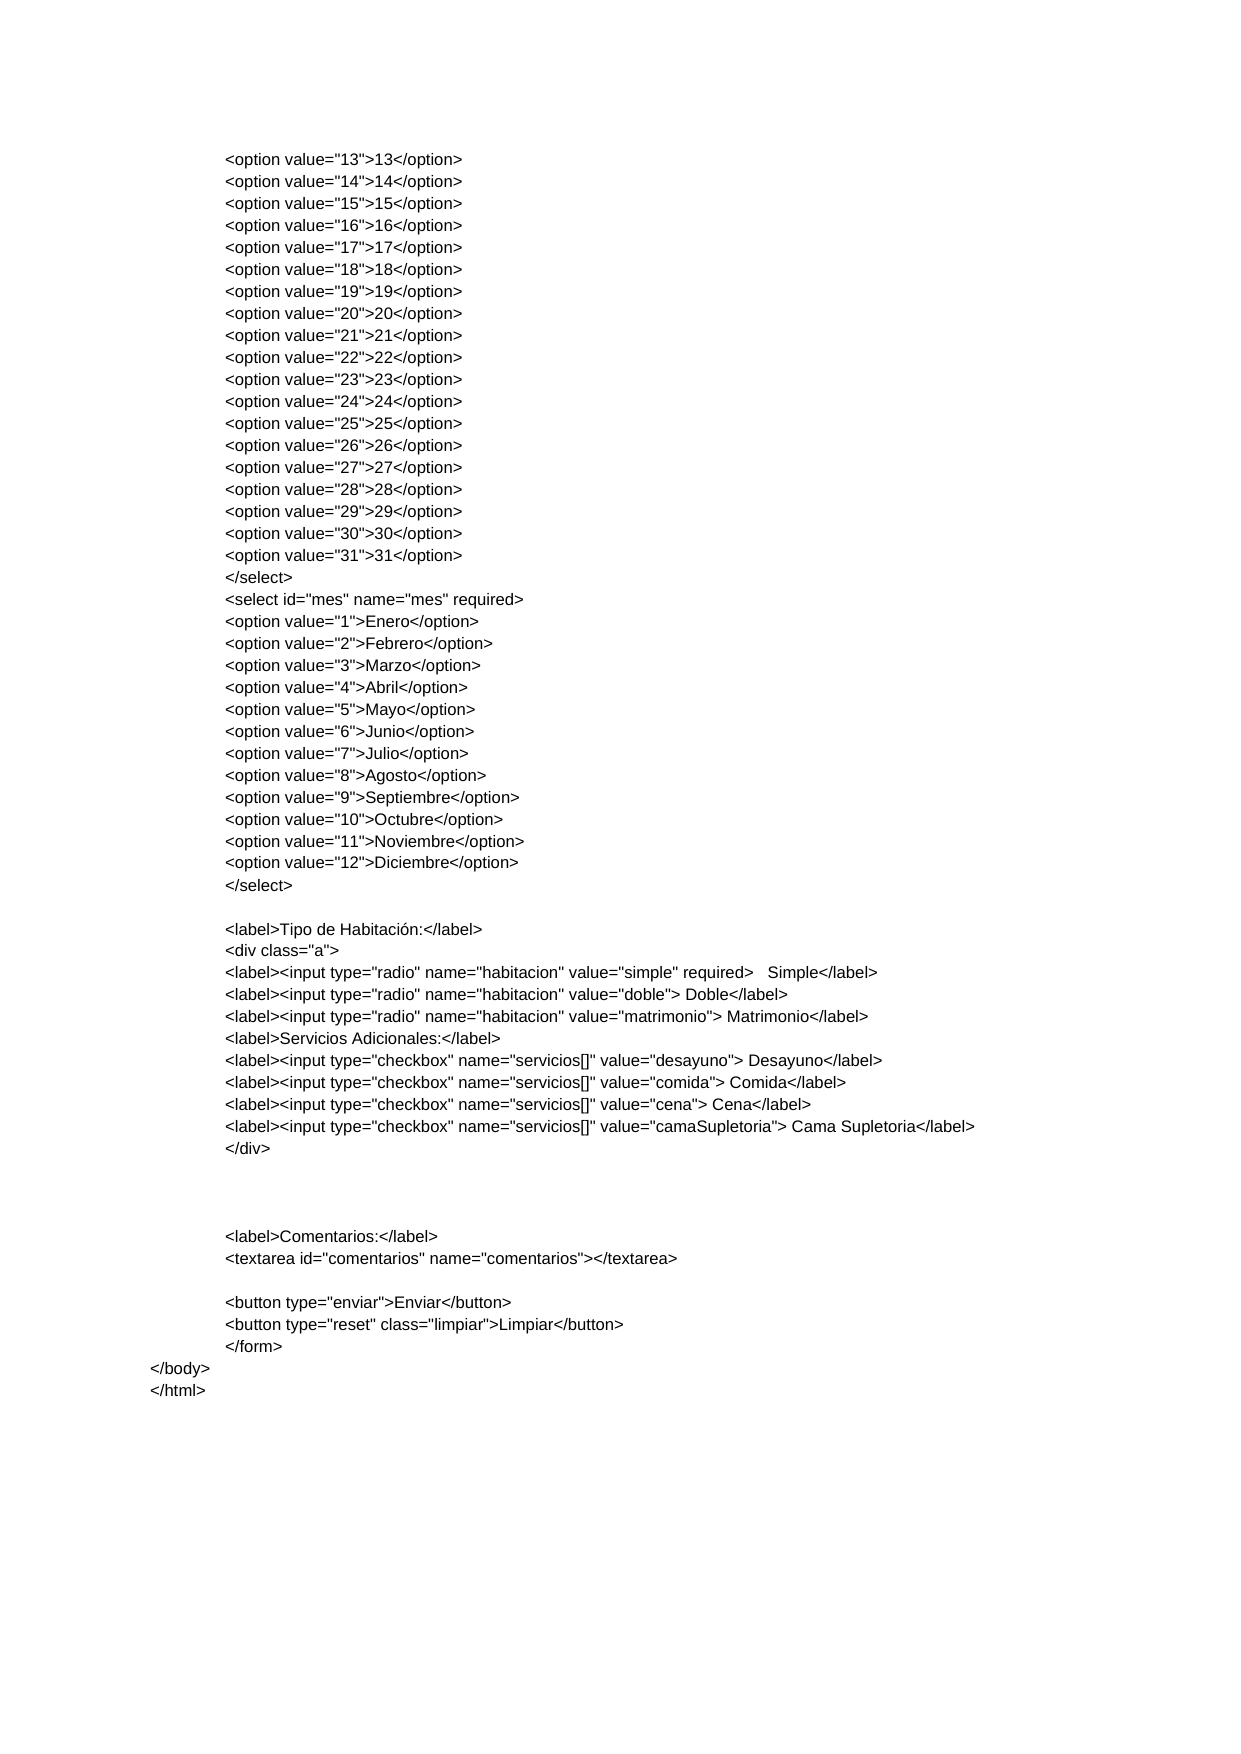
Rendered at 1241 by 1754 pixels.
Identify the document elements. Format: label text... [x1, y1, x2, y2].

text <option value="22">22</option> [150, 348, 1090, 367]
text <textarea id="comentarios" name="comentarios"></textarea> [150, 1249, 1090, 1268]
text <option value="1">Enero</option> [150, 612, 1090, 631]
text <option value="5">Mayo</option> [150, 699, 1090, 719]
text <option value="25">25</option> [150, 414, 1090, 433]
text </body> [150, 1359, 1090, 1378]
text <label><input type="checkbox" name="servicios[]" value="camaSupletoria"> Cama Supletoria</label> [150, 1117, 1090, 1136]
text </select> [150, 875, 1090, 894]
text <option value="30">30</option> [150, 524, 1090, 543]
text <option value="12">Diciembre</option> [150, 853, 1090, 872]
text <option value="14">14</option> [150, 172, 1090, 191]
text <option value="11">Noviembre</option> [150, 831, 1090, 851]
text <option value="7">Julio</option> [150, 743, 1090, 763]
text <option value="8">Agosto</option> [150, 765, 1090, 784]
text <label><input type="radio" name="habitacion" value="simple" required> Simple</label> [150, 963, 1090, 982]
text <div class="a"> [150, 941, 1090, 960]
text <button type="reset" class="limpiar">Limpiar</button> [150, 1315, 1090, 1334]
text <select id="mes" name="mes" required> [150, 589, 1090, 609]
text <option value="10">Octubre</option> [150, 809, 1090, 828]
text </div> [150, 1139, 1090, 1158]
text <option value="18">18</option> [150, 260, 1090, 279]
text <label>Servicios Adicionales:</label> [150, 1029, 1090, 1048]
text <option value="29">29</option> [150, 502, 1090, 521]
text <option value="4">Abril</option> [150, 677, 1090, 697]
text <option value="21">21</option> [150, 326, 1090, 345]
text </form> [150, 1337, 1090, 1356]
text <option value="26">26</option> [150, 436, 1090, 455]
text <option value="23">23</option> [150, 370, 1090, 389]
text <button type="enviar">Enviar</button> [150, 1293, 1090, 1312]
text <option value="24">24</option> [150, 392, 1090, 411]
text <label><input type="radio" name="habitacion" value="doble"> Doble</label> [150, 985, 1090, 1004]
text <option value="16">16</option> [150, 216, 1090, 235]
text <option value="3">Marzo</option> [150, 656, 1090, 675]
text </html> [150, 1381, 1090, 1400]
text <option value="13">13</option> [150, 150, 1090, 169]
text <option value="6">Junio</option> [150, 721, 1090, 741]
text <label><input type="checkbox" name="servicios[]" value="desayuno"> Desayuno</label> [150, 1051, 1090, 1070]
text <option value="15">15</option> [150, 194, 1090, 213]
text <label><input type="checkbox" name="servicios[]" value="comida"> Comida</label> [150, 1073, 1090, 1092]
text <label>Comentarios:</label> [150, 1227, 1090, 1246]
text </select> [150, 568, 1090, 587]
text <option value="27">27</option> [150, 458, 1090, 477]
text <option value="31">31</option> [150, 546, 1090, 565]
text <option value="17">17</option> [150, 238, 1090, 257]
text <label><input type="checkbox" name="servicios[]" value="cena"> Cena</label> [150, 1095, 1090, 1114]
text <option value="28">28</option> [150, 480, 1090, 499]
text <option value="20">20</option> [150, 304, 1090, 323]
text <option value="9">Septiembre</option> [150, 787, 1090, 807]
text <label><input type="radio" name="habitacion" value="matrimonio"> Matrimonio</label> [150, 1007, 1090, 1026]
text <option value="19">19</option> [150, 282, 1090, 301]
text <label>Tipo de Habitación:</label> [150, 919, 1090, 938]
text <option value="2">Febrero</option> [150, 633, 1090, 653]
